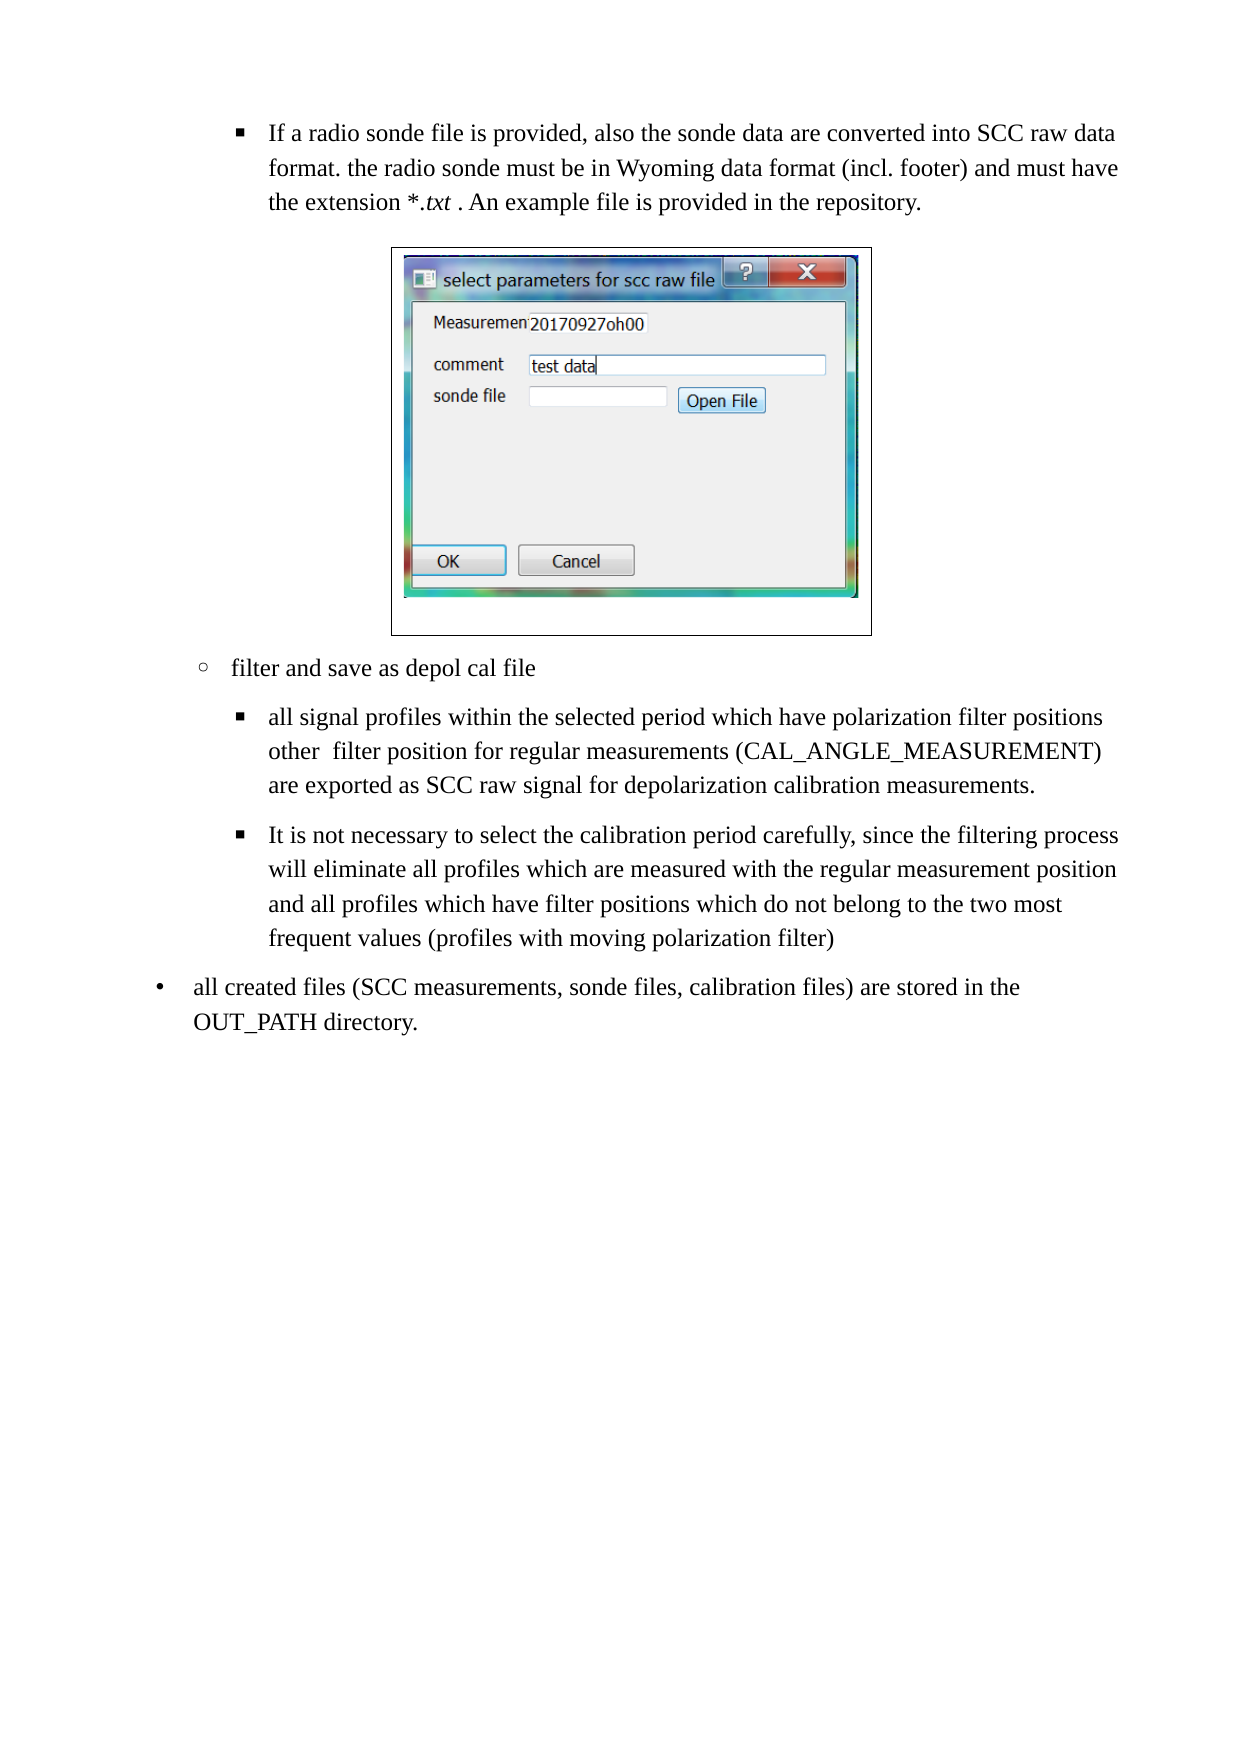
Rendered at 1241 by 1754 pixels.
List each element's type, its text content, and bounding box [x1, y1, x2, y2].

list all created files (SCC measurements, sonde files, calibration files) are stored in the OUT_PATH directory. [156, 972, 1122, 1035]
list all signal profiles within the selected period which have polarization filter positions other filter position for regular measurements (CAL_ANGLE_MEASUREMENT) are exported as SCC raw signal for depolarization calibration measurements. [231, 702, 1122, 799]
list It is not necessary to select the calibration period carefully, since the filtering process will eliminate all profiles which are measured with the regular measurement position and all profiles which have filter positions which do not belong to the two most frequent values (profiles with moving polarization filter) [231, 820, 1122, 952]
list filter and save as depol cal file [193, 236, 1122, 681]
list If a radio sonde file is provided, also the sonde data are converted into SCC raw data format. the radio sonde must be in Wyoming data format (incl. footer) and must have the extension *.txt . An example file is provided in the repository. [231, 118, 1122, 216]
list [392, 248, 871, 635]
picture [403, 255, 859, 598]
